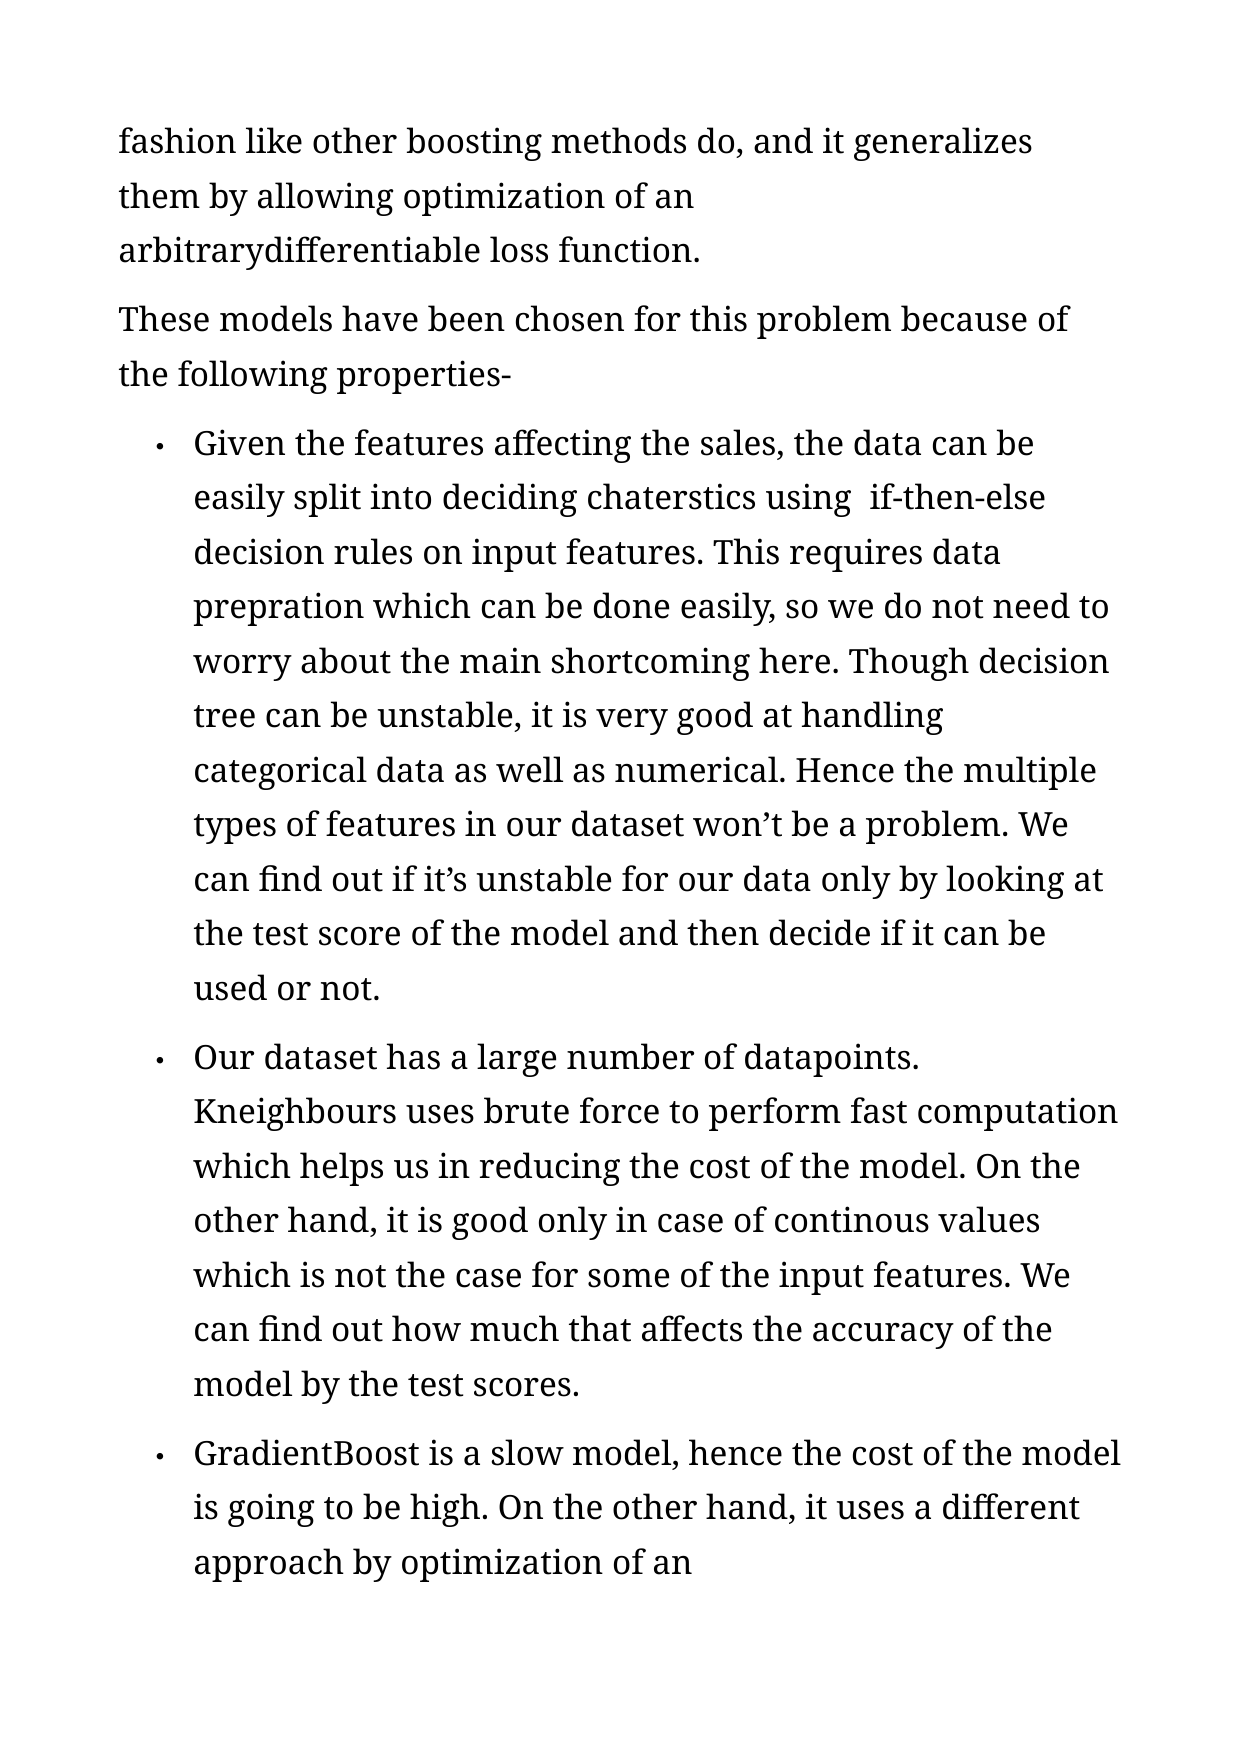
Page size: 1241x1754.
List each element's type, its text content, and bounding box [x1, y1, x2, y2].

text These models have been chosen for this problem because of the following properties- [118, 296, 1122, 396]
list GradientBoost is a slow model, hence the cost of the model is going to be high. On the other hand, it uses a different approach by optimization of an [156, 1429, 1122, 1584]
list Our dataset has a large number of datapoints. Kneighbours uses brute force to perform fast computation which helps us in reducing the cost of the model. On the other hand, it is good only in case of continous values which is not the case for some of the input features. We can find out how much that affects the accuracy of the model by the test scores. [156, 1033, 1122, 1406]
text fashion like other boosting methods do, and it generalizes them by allowing optimization of an arbitrarydifferentiable loss function. [118, 118, 1122, 272]
list Given the features affecting the sales, the data can be easily split into deciding chaterstics using if-then-else decision rules on input features. This requires data prepration which can be done easily, so we do not need to worry about the main shortcoming here. Though decision tree can be unstable, it is very good at handling categorical data as well as numerical. Hence the multiple types of features in our dataset won’t be a problem. We can find out if it’s unstable for our data only by looking at the test score of the model and then decide if it can be used or not. [156, 420, 1122, 1010]
